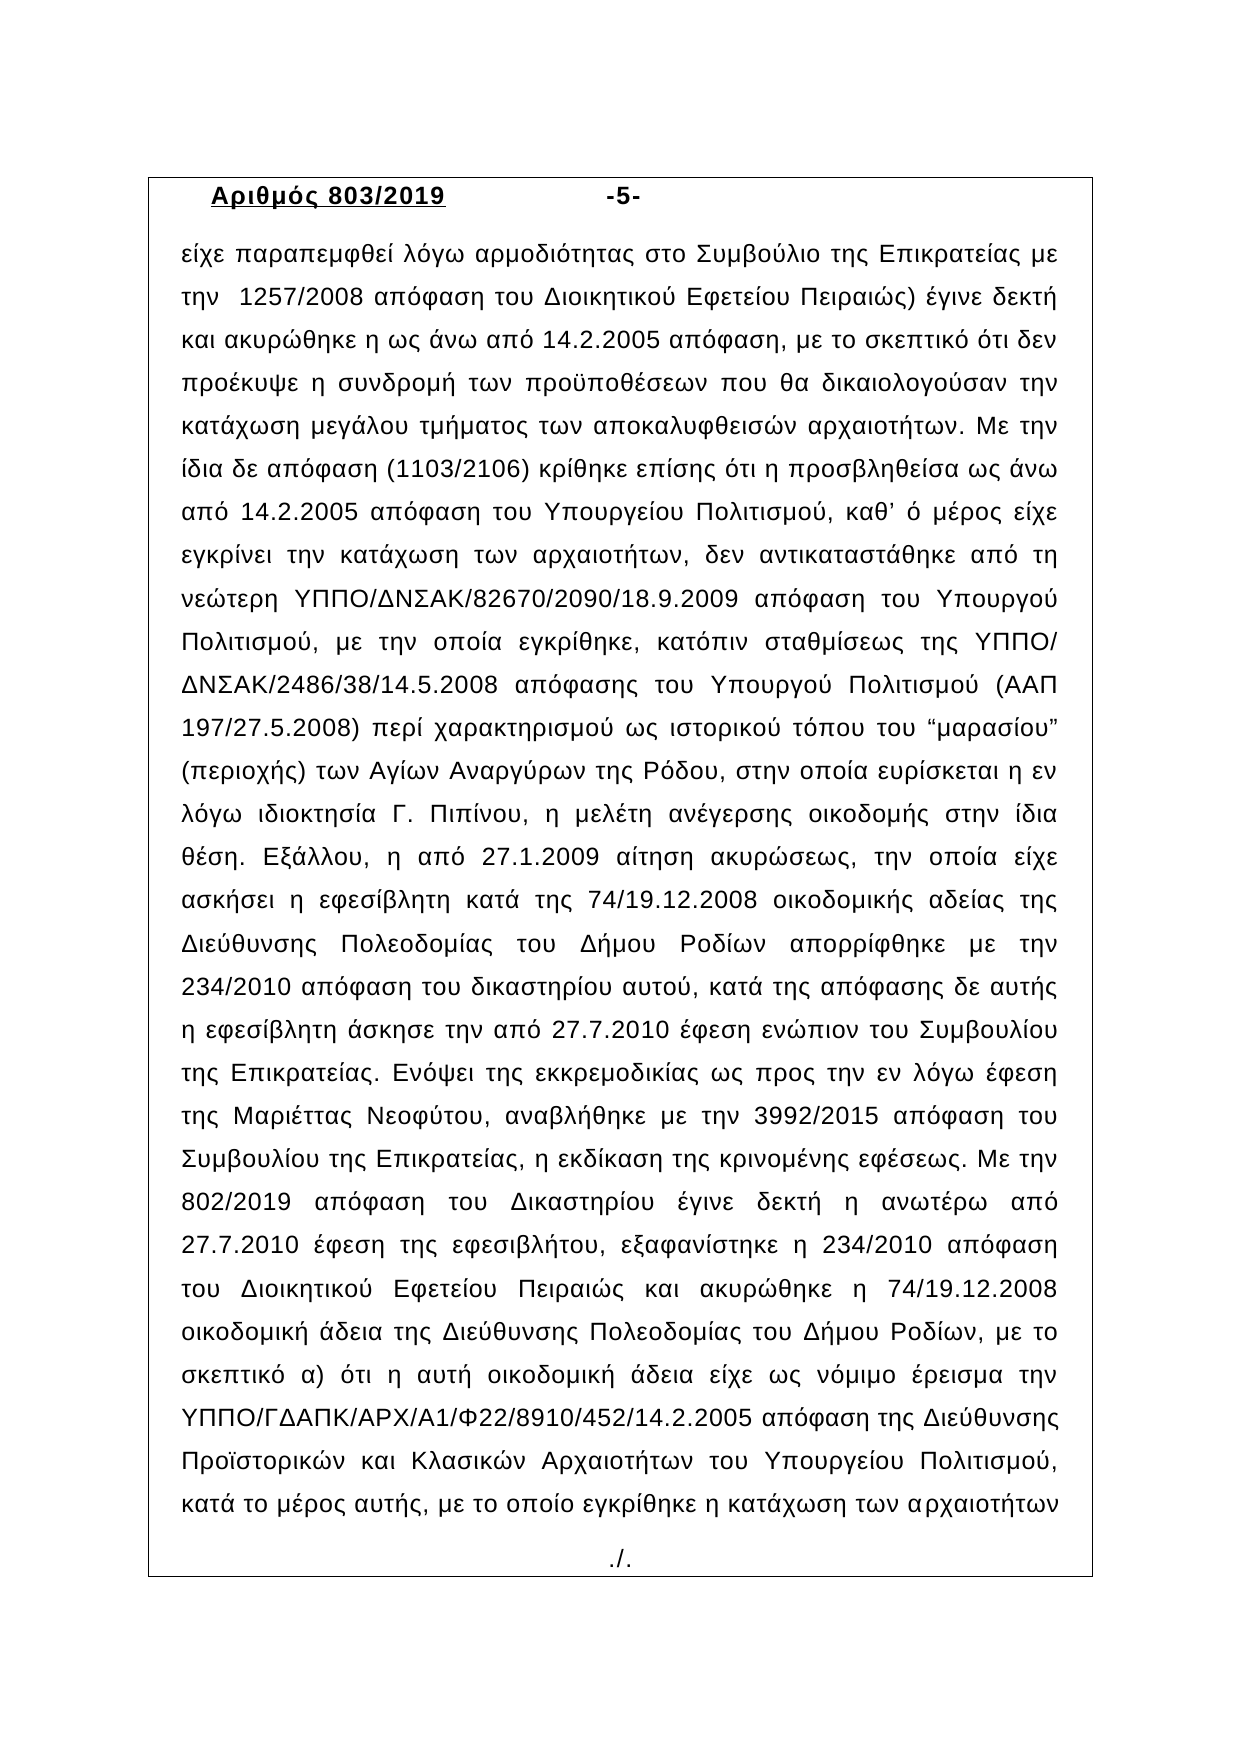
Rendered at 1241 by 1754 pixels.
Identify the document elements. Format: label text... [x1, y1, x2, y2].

text είχε παραπεμφθεί λόγω αρμοδιότητας στο Συμβούλιο της Επικρατείας με την 1257/2008 απόφαση του Διοικητικού Εφετείου Πειραιώς) έγινε δεκτή και ακυρώθηκε η ως άνω από 14.2.2005 απόφαση, με το σκεπτικό ότι δεν προέκυψε η συνδρομή των προϋποθέσεων που θα δικαιολογούσαν την κατάχωση μεγάλου τμήματος των αποκαλυφθεισών αρχαιοτήτων. Με την ίδια δε απόφαση (1103/2106) κρίθηκε επίσης ότι η προσβληθείσα ως άνω από 14.2.2005 απόφαση του Υπουργείου Πολιτισμού, καθ’ ό μέρος είχε εγκρίνει την κατάχωση των αρχαιοτήτων, δεν αντικαταστάθηκε από τη νεώτερη ΥΠΠΟ/ΔΝΣΑΚ/82670/2090/18.9.2009 απόφαση του Υπουργού Πολιτισμού, με την οποία εγκρίθηκε, κατόπιν σταθμίσεως της ΥΠΠΟ/ ΔΝΣΑΚ/2486/38/14.5.2008 απόφασης του Υπουργού Πολιτισμού (ΑΑΠ 197/27.5.2008) περί χαρακτηρισμού ως ιστορικού τόπου του “μαρασίου” (περιοχής) των Αγίων Αναργύρων της Ρόδου, στην οποία ευρίσκεται η εν λόγω ιδιοκτησία Γ. Πιπίνου, η μελέτη ανέγερσης οικοδομής στην ίδια θέση. Εξάλλου, η από 27.1.2009 αίτηση ακυρώσεως, την οποία είχε ασκήσει η εφεσίβλητη κατά της 74/19.12.2008 οικοδομικής αδείας της Διεύθυνσης Πολεοδομίας του Δήμου Ροδίων απορρίφθηκε με την 234/2010 απόφαση του δικαστηρίου αυτού, κατά της απόφασης δε αυτής η εφεσίβλητη άσκησε την από 27.7.2010 έφεση ενώπιον του Συμβουλίου της Επικρατείας. Ενόψει της εκκρεμοδικίας ως προς την εν λόγω έφεση της Μαριέττας Νεοφύτου, αναβλήθηκε με την 3992/2015 απόφαση του Συμβουλίου της Επικρατείας, η εκδίκαση της κρινομένης εφέσεως. Με την 802/2019 απόφαση του Δικαστηρίου έγινε δεκτή η ανωτέρω από 27.7.2010 έφεση της εφεσιβλήτου, εξαφανίστηκε η 234/2010 απόφαση του Διοικητικού Εφετείου Πειραιώς και ακυρώθηκε η 74/19.12.2008 οικοδομική άδεια της Διεύθυνσης Πολεοδομίας του Δήμου Ροδίων, με το σκεπτικό α) ότι η αυτή οικοδομική άδεια είχε ως νόμιμο έρεισμα την ΥΠΠΟ/ΓΔΑΠΚ/ΑΡΧ/Α1/Φ22/8910/452/14.2.2005 απόφαση της Διεύθυνσης Προϊστορικών και Κλασικών Αρχαιοτήτων του Υπουργείου Πολιτισμού, κατά το μέρος αυτής, με το οποίο εγκρίθηκε η κατάχωση των αρχαιοτήτων [181, 239, 1059, 1518]
